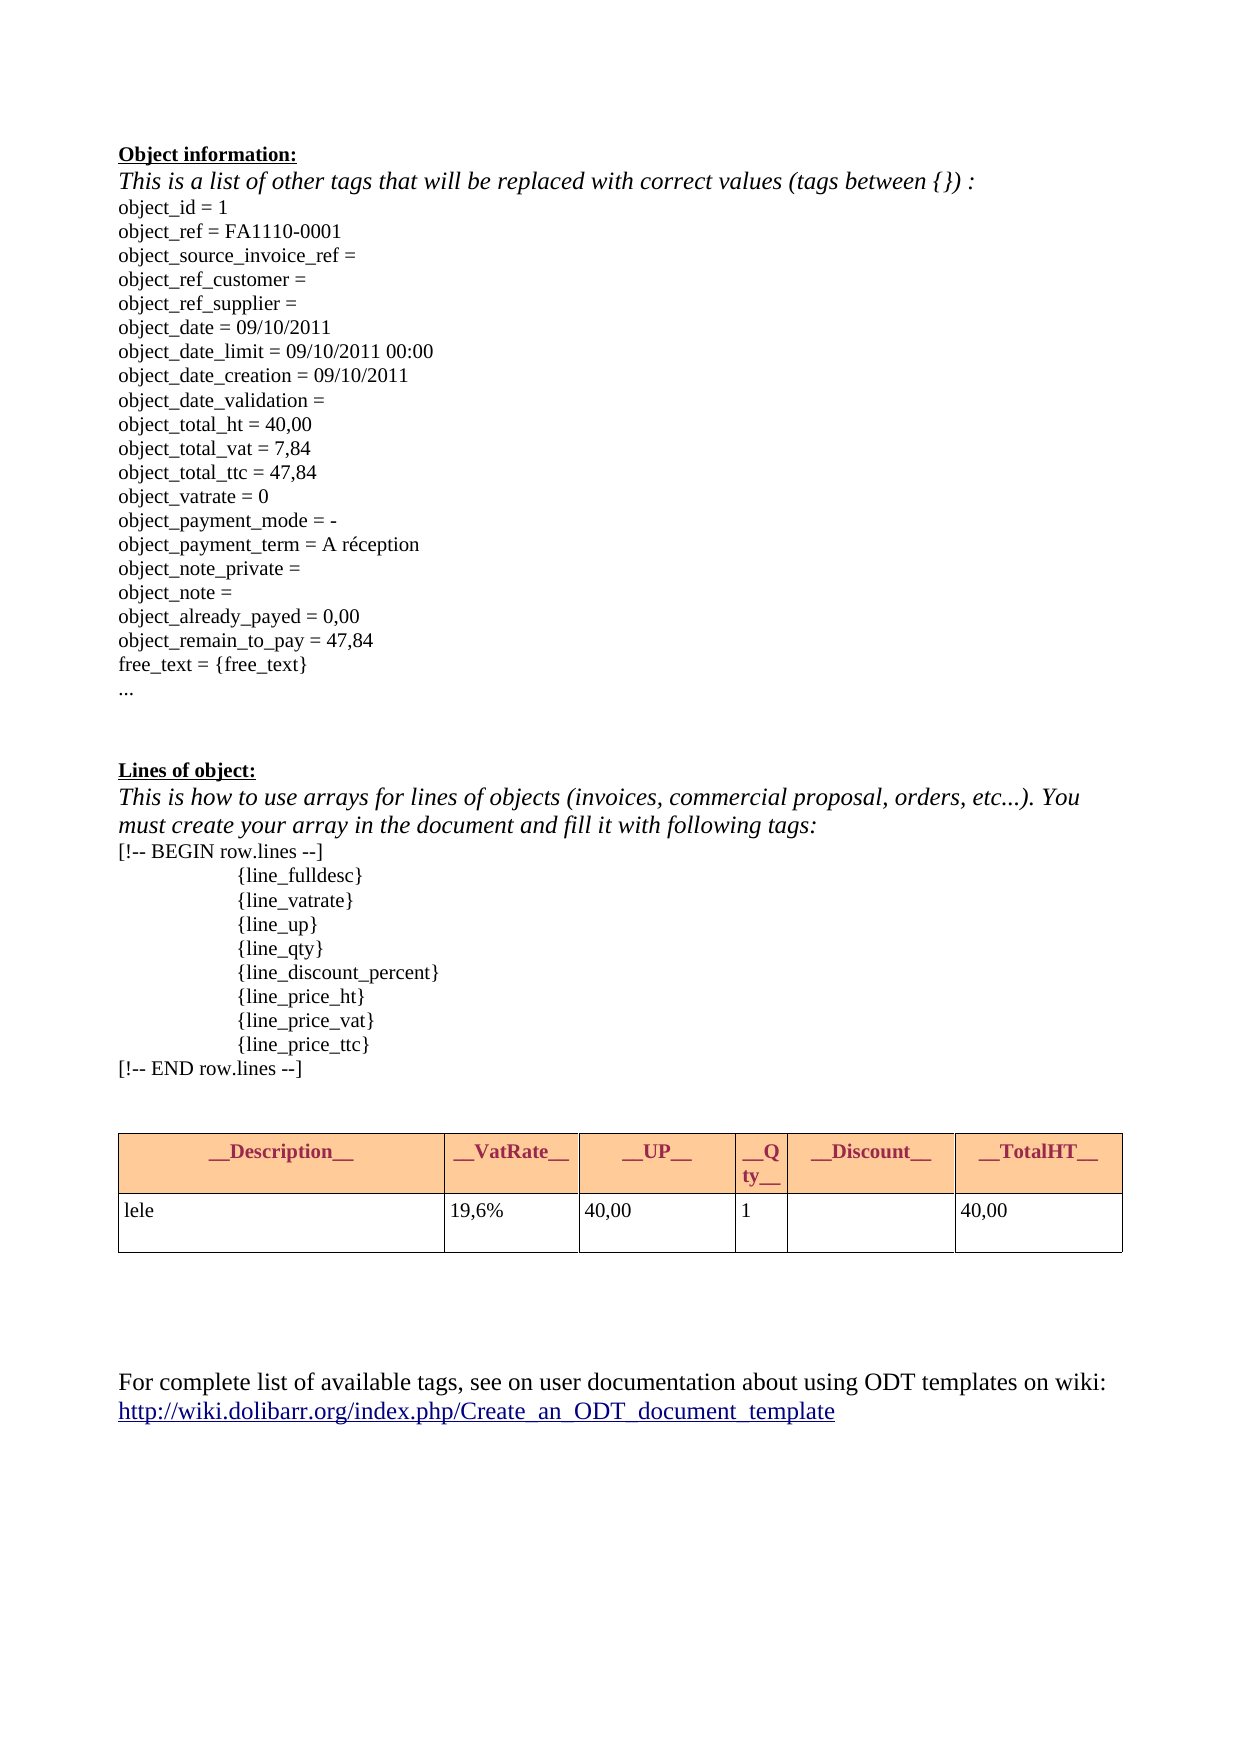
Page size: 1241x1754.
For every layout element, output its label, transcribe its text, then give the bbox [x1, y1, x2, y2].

text {line_fulldesc} [118, 863, 1122, 887]
table_cell 19,6% [445, 1194, 578, 1252]
text object_vatrate = 0 [118, 484, 1122, 508]
text [!-- END row.lines --] [118, 1056, 1122, 1080]
text Object information: [118, 142, 1122, 166]
text object_payment_term = A réception [118, 532, 1122, 556]
text object_total_vat = 7,84 [118, 436, 1122, 460]
text object_already_payed = 0,00 [118, 604, 1122, 628]
text ... [118, 676, 1122, 700]
text object_ref_customer = [118, 267, 1122, 291]
table_header __UP__ [580, 1134, 735, 1193]
table_cell lele [119, 1194, 444, 1252]
table_header __VatRate__ [445, 1134, 578, 1193]
text This is how to use arrays for lines of objects (invoices, commercial proposal, orders, etc...). You must create your array in the document and fill it with following tags: [118, 782, 1122, 839]
table_cell 40,00 [580, 1194, 735, 1252]
text [!-- BEGIN row.lines --] [118, 839, 1122, 863]
text {line_price_ttc} [118, 1032, 1122, 1056]
text object_id = 1 [118, 195, 1122, 219]
text object_date_creation = 09/10/2011 [118, 363, 1122, 387]
table_cell 40,00 [956, 1194, 1122, 1252]
table_header __Discount__ [788, 1134, 954, 1193]
text {line_up} [118, 912, 1122, 936]
text This is a list of other tags that will be replaced with correct values (tags between {}) : [118, 166, 1122, 195]
text object_payment_mode = - [118, 508, 1122, 532]
text object_ref_supplier = [118, 291, 1122, 315]
text object_date = 09/10/2011 [118, 315, 1122, 339]
text For complete list of available tags, see on user documentation about using ODT templates on wiki: [118, 1367, 1122, 1396]
table_header __Description__ [119, 1134, 444, 1193]
text free_text = {free_text} [118, 652, 1122, 676]
text http://wiki.dolibarr.org/index.php/Create_an_ODT_document_template [118, 1396, 1122, 1425]
text object_total_ht = 40,00 [118, 412, 1122, 436]
text {line_vatrate} [118, 887, 1122, 912]
text object_note_private = [118, 556, 1122, 580]
text Lines of object: [118, 758, 1122, 782]
text object_total_ttc = 47,84 [118, 460, 1122, 484]
table_header __Qty__ [736, 1134, 787, 1193]
text {line_qty} [118, 936, 1122, 960]
table_header __TotalHT__ [956, 1134, 1122, 1193]
text {line_discount_percent} [118, 960, 1122, 984]
table_cell [788, 1194, 954, 1252]
text object_remain_to_pay = 47,84 [118, 628, 1122, 652]
text object_date_limit = 09/10/2011 00:00 [118, 339, 1122, 363]
text object_note = [118, 580, 1122, 604]
text object_ref = FA1110-0001 [118, 219, 1122, 243]
text {line_price_vat} [118, 1008, 1122, 1032]
text object_date_validation = [118, 387, 1122, 412]
text object_source_invoice_ref = [118, 243, 1122, 267]
table_cell 1 [736, 1194, 787, 1252]
text {line_price_ht} [118, 984, 1122, 1008]
